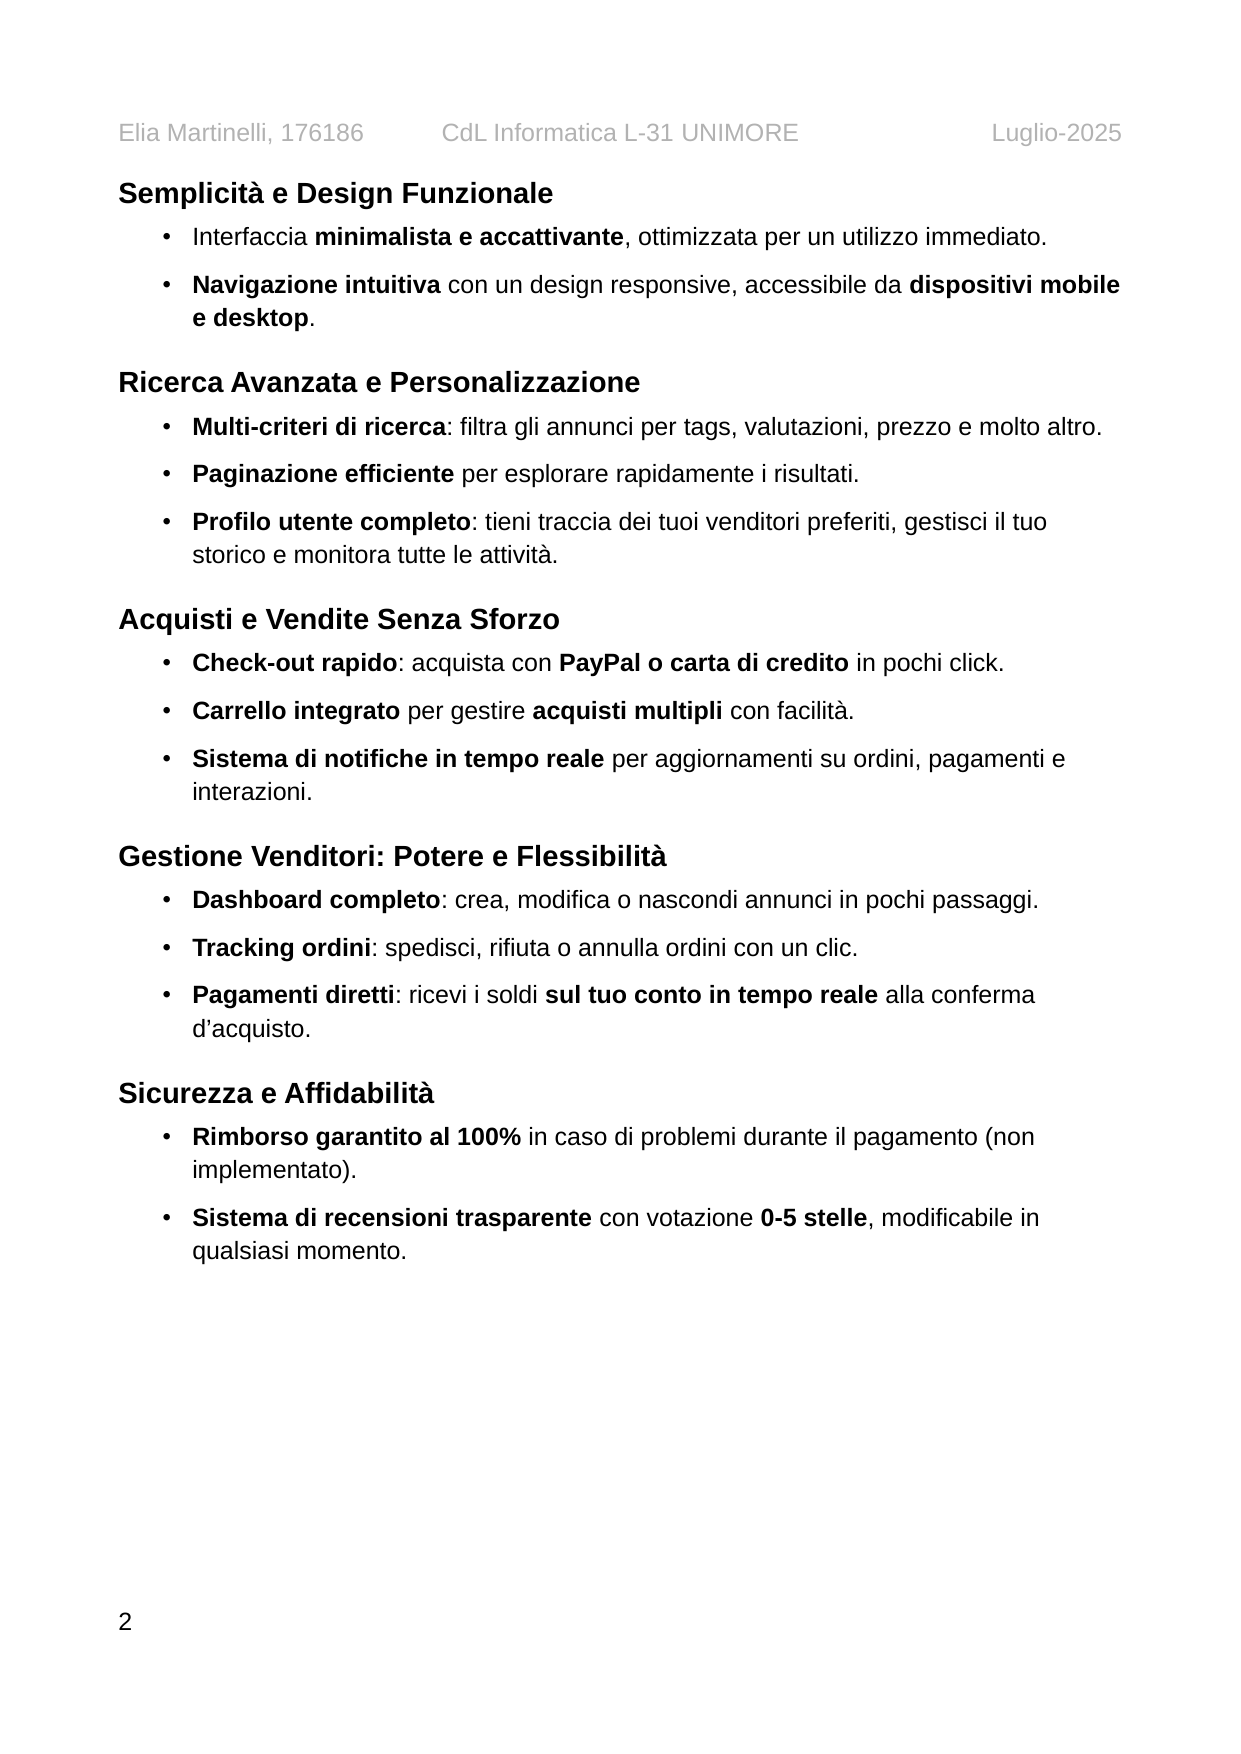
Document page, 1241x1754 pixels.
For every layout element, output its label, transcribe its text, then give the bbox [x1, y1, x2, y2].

list Interfaccia minimalista e accattivante, ottimizzata per un utilizzo immediato. [162, 222, 1122, 251]
list Carrello integrato per gestire acquisti multipli con facilità. [162, 696, 1122, 725]
list Paginazione efficiente per esplorare rapidamente i risultati. [162, 459, 1122, 488]
subtitle Ricerca Avanzata e Personalizzazione [118, 365, 1122, 399]
list Dashboard completo: crea, modifica o nascondi annunci in pochi passaggi. [162, 885, 1122, 914]
subtitle Sicurezza e Affidabilità [118, 1076, 1122, 1109]
subtitle Semplicità e Design Funzionale [118, 176, 1122, 210]
subtitle Gestione Venditori: Potere e Flessibilità [118, 839, 1122, 872]
list Navigazione intuitiva con un design responsive, accessibile da dispositivi mobile e desktop. [162, 270, 1122, 332]
list Sistema di notifiche in tempo reale per aggiornamenti su ordini, pagamenti e interazioni. [162, 744, 1122, 806]
subtitle Acquisti e Vendite Senza Sforzo [118, 602, 1122, 636]
list Check-out rapido: acquista con PayPal o carta di credito in pochi click. [162, 648, 1122, 677]
list Pagamenti diretti: ricevi i soldi sul tuo conto in tempo reale alla conferma d’acquisto. [162, 980, 1122, 1042]
list Multi-criteri di ricerca: filtra gli annunci per tags, valutazioni, prezzo e molto altro. [162, 411, 1122, 440]
list Profilo utente completo: tieni traccia dei tuoi venditori preferiti, gestisci il tuo storico e monitora tutte le attività. [162, 507, 1122, 569]
list Rimborso garantito al 100% in caso di problemi durante il pagamento (non implementato). [162, 1122, 1122, 1184]
list Sistema di recensioni trasparente con votazione 0-5 stelle, modificabile in qualsiasi momento. [162, 1202, 1122, 1264]
list Tracking ordini: spedisci, rifiuta o annulla ordini con un clic. [162, 933, 1122, 962]
